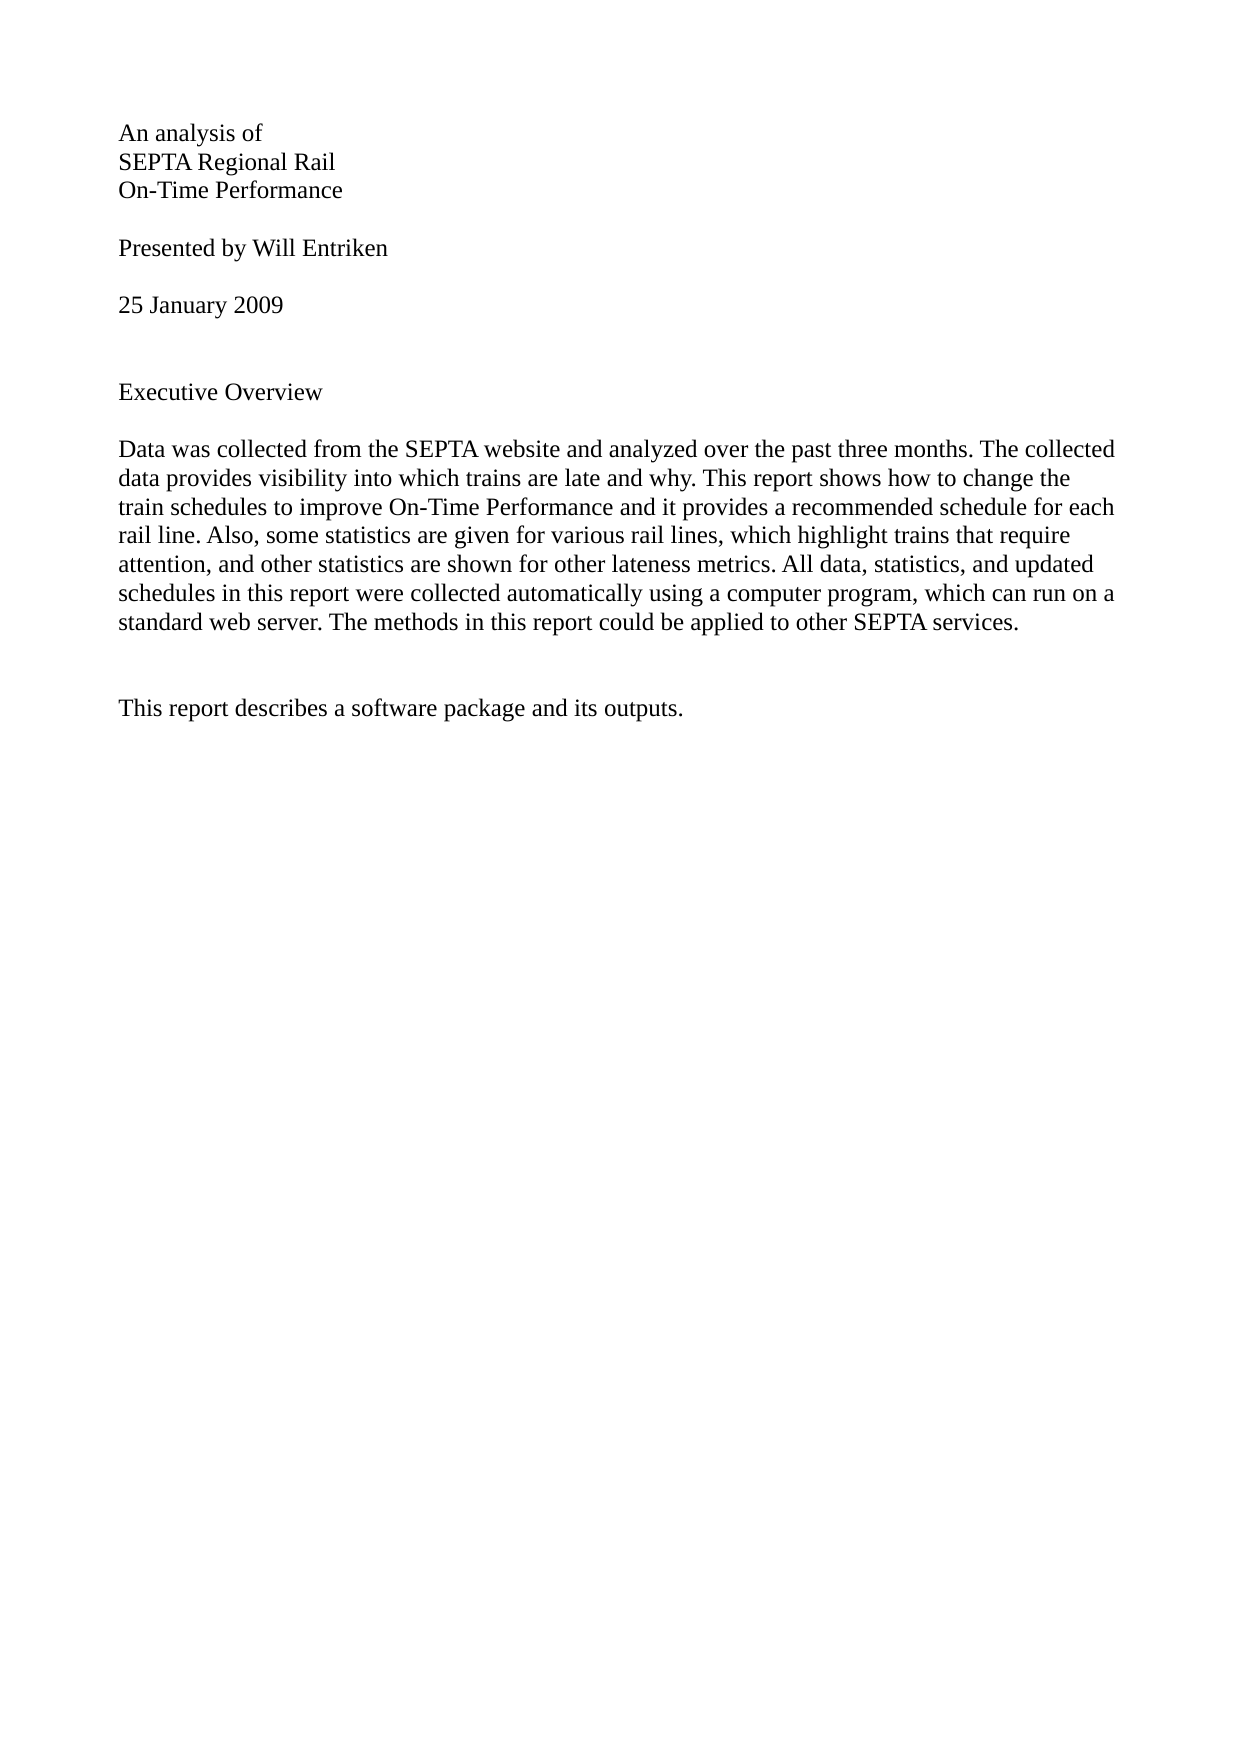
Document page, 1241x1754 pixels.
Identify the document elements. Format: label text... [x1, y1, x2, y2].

text On-Time Performance [118, 176, 1122, 204]
text Data was collected from the SEPTA website and analyzed over the past three months. The collected data provides visibility into which trains are late and why. This report shows how to change the train schedules to improve On-Time Performance and it provides a recommended schedule for each rail line. Also, some statistics are given for various rail lines, which highlight trains that require attention, and other statistics are shown for other lateness metrics. All data, statistics, and updated schedules in this report were collected automatically using a computer program, which can run on a standard web server. The methods in this report could be applied to other SEPTA services. [118, 434, 1122, 636]
text 25 January 2009 [118, 291, 1122, 319]
text SEPTA Regional Rail [118, 147, 1122, 176]
text This report describes a software package and its outputs. [118, 693, 1122, 722]
text Presented by Will Entriken [118, 233, 1122, 262]
text An analysis of [118, 118, 1122, 147]
text Executive Overview [118, 377, 1122, 406]
